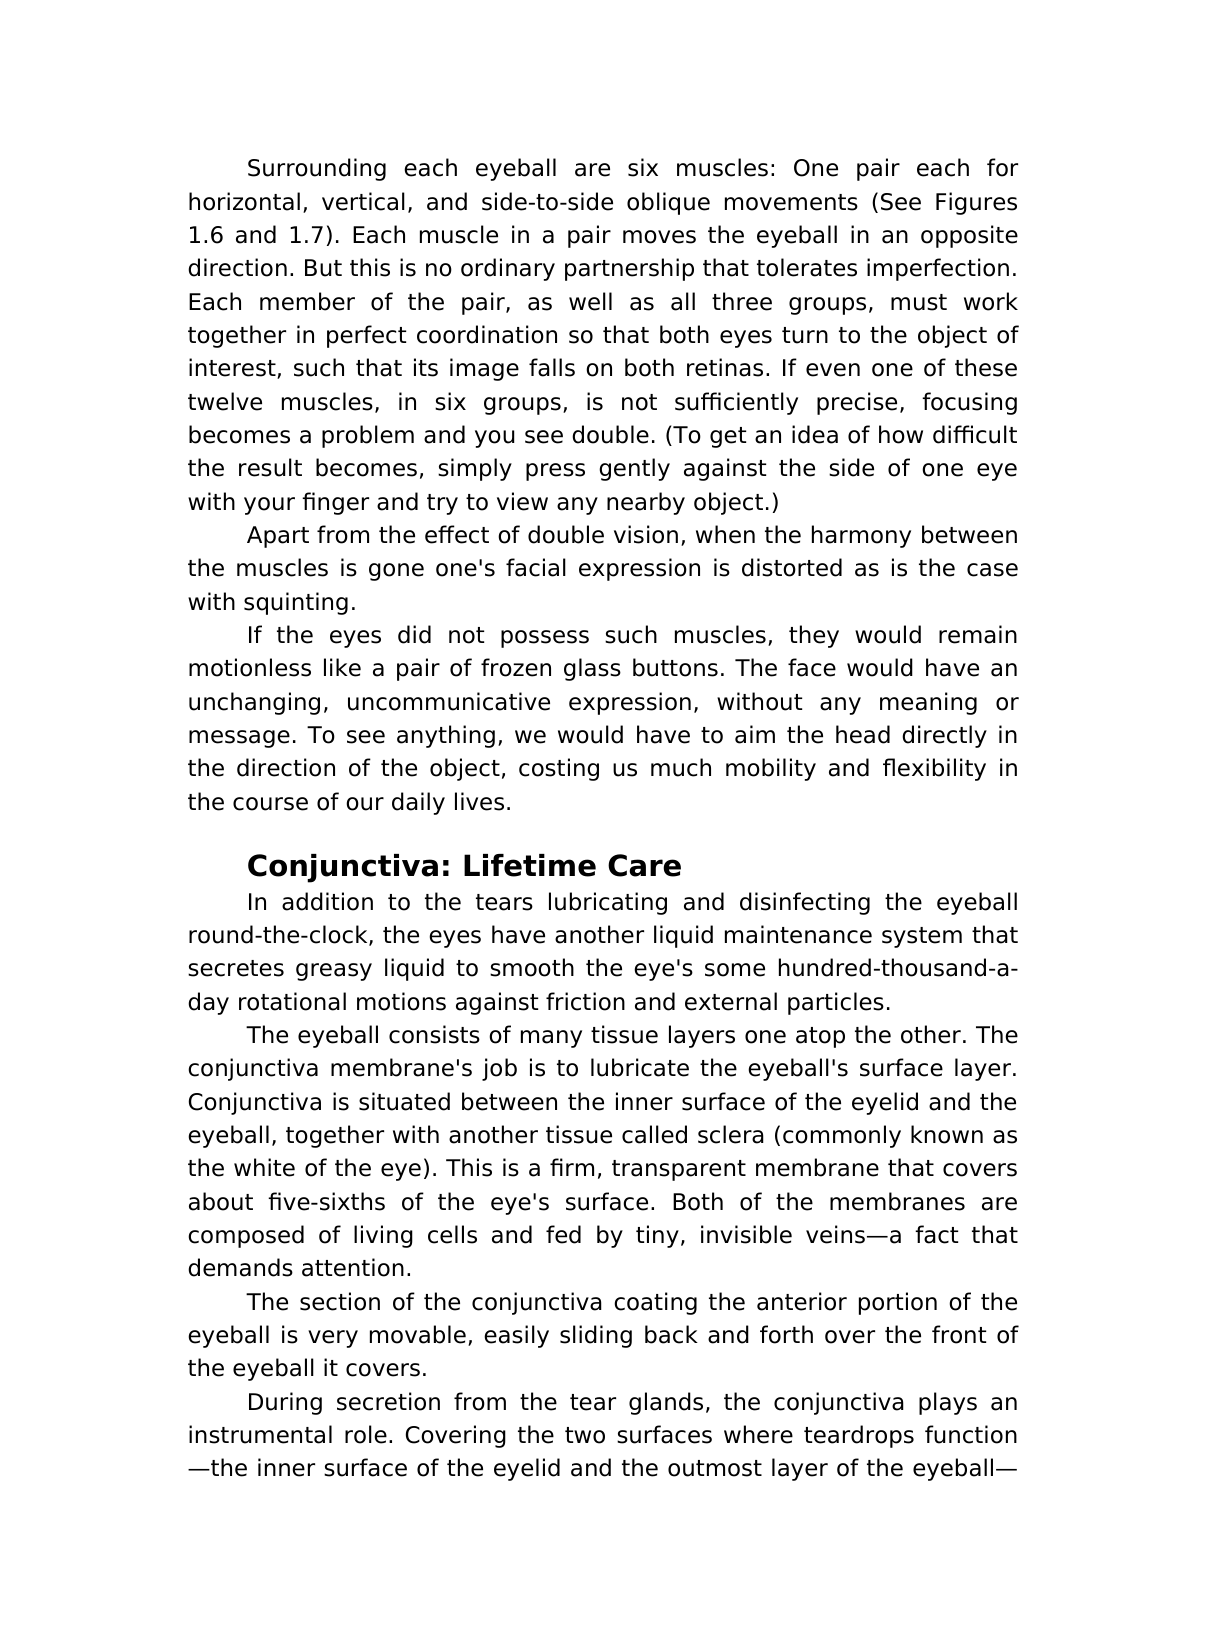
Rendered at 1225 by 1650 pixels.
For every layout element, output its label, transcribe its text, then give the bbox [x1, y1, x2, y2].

text In addition to the tears lubricating and disinfecting the eyeball round-the-clock, the eyes have another liquid maintenance system that secretes greasy liquid to smooth the eye's some hundred-thousand-a-day rotational motions against friction and external particles. [187, 883, 1020, 1017]
text The eyeball consists of many tissue layers one atop the other. The conjunctiva membrane's job is to lubricate the eyeball's surface layer. Conjunctiva is situated between the inner surface of the eyelid and the eyeball, together with another tissue called sclera (commonly known as the white of the eye). This is a firm, transparent membrane that covers about five-sixths of the eye's surface. Both of the membranes are composed of living cells and fed by tiny, invisible veins—a fact that demands attention. [187, 1017, 1020, 1283]
text If the eyes did not possess such muscles, they would remain motionless like a pair of frozen glass buttons. The face would have an unchanging, uncommunicative expression, without any meaning or message. To see anything, we would have to aim the head directly in the direction of the object, costing us much mobility and flexibility in the course of our daily lives. [187, 617, 1020, 817]
text The section of the conjunctiva coating the anterior portion of the eyeball is very movable, easily sliding back and forth over the front of the eyeball it covers. [187, 1283, 1020, 1383]
text Apart from the effect of double vision, when the harmony between the muscles is gone one's facial expression is distorted as is the case with squinting. [187, 517, 1020, 617]
text During secretion from the tear glands, the conjunctiva plays an instrumental role. Covering the two surfaces where teardrops function—the inner surface of the eyelid and the outmost layer of the eyeball— [187, 1383, 1020, 1483]
text Surrounding each eyeball are six muscles: One pair each for horizontal, vertical, and side-to-side oblique movements (See Figures 1.6 and 1.7). Each muscle in a pair moves the eyeball in an opposite direction. But this is no ordinary partnership that tolerates imperfection. Each member of the pair, as well as all three groups, must work together in perfect coordination so that both eyes turn to the object of interest, such that its image falls on both retinas. If even one of these twelve muscles, in six groups, is not sufficiently precise, focusing becomes a problem and you see double. (To get an idea of how difficult the result becomes, simply press gently against the side of one eye with your finger and try to view any nearby object.) [187, 150, 1020, 517]
text Conjunctiva: Lifetime Care [187, 850, 1020, 883]
